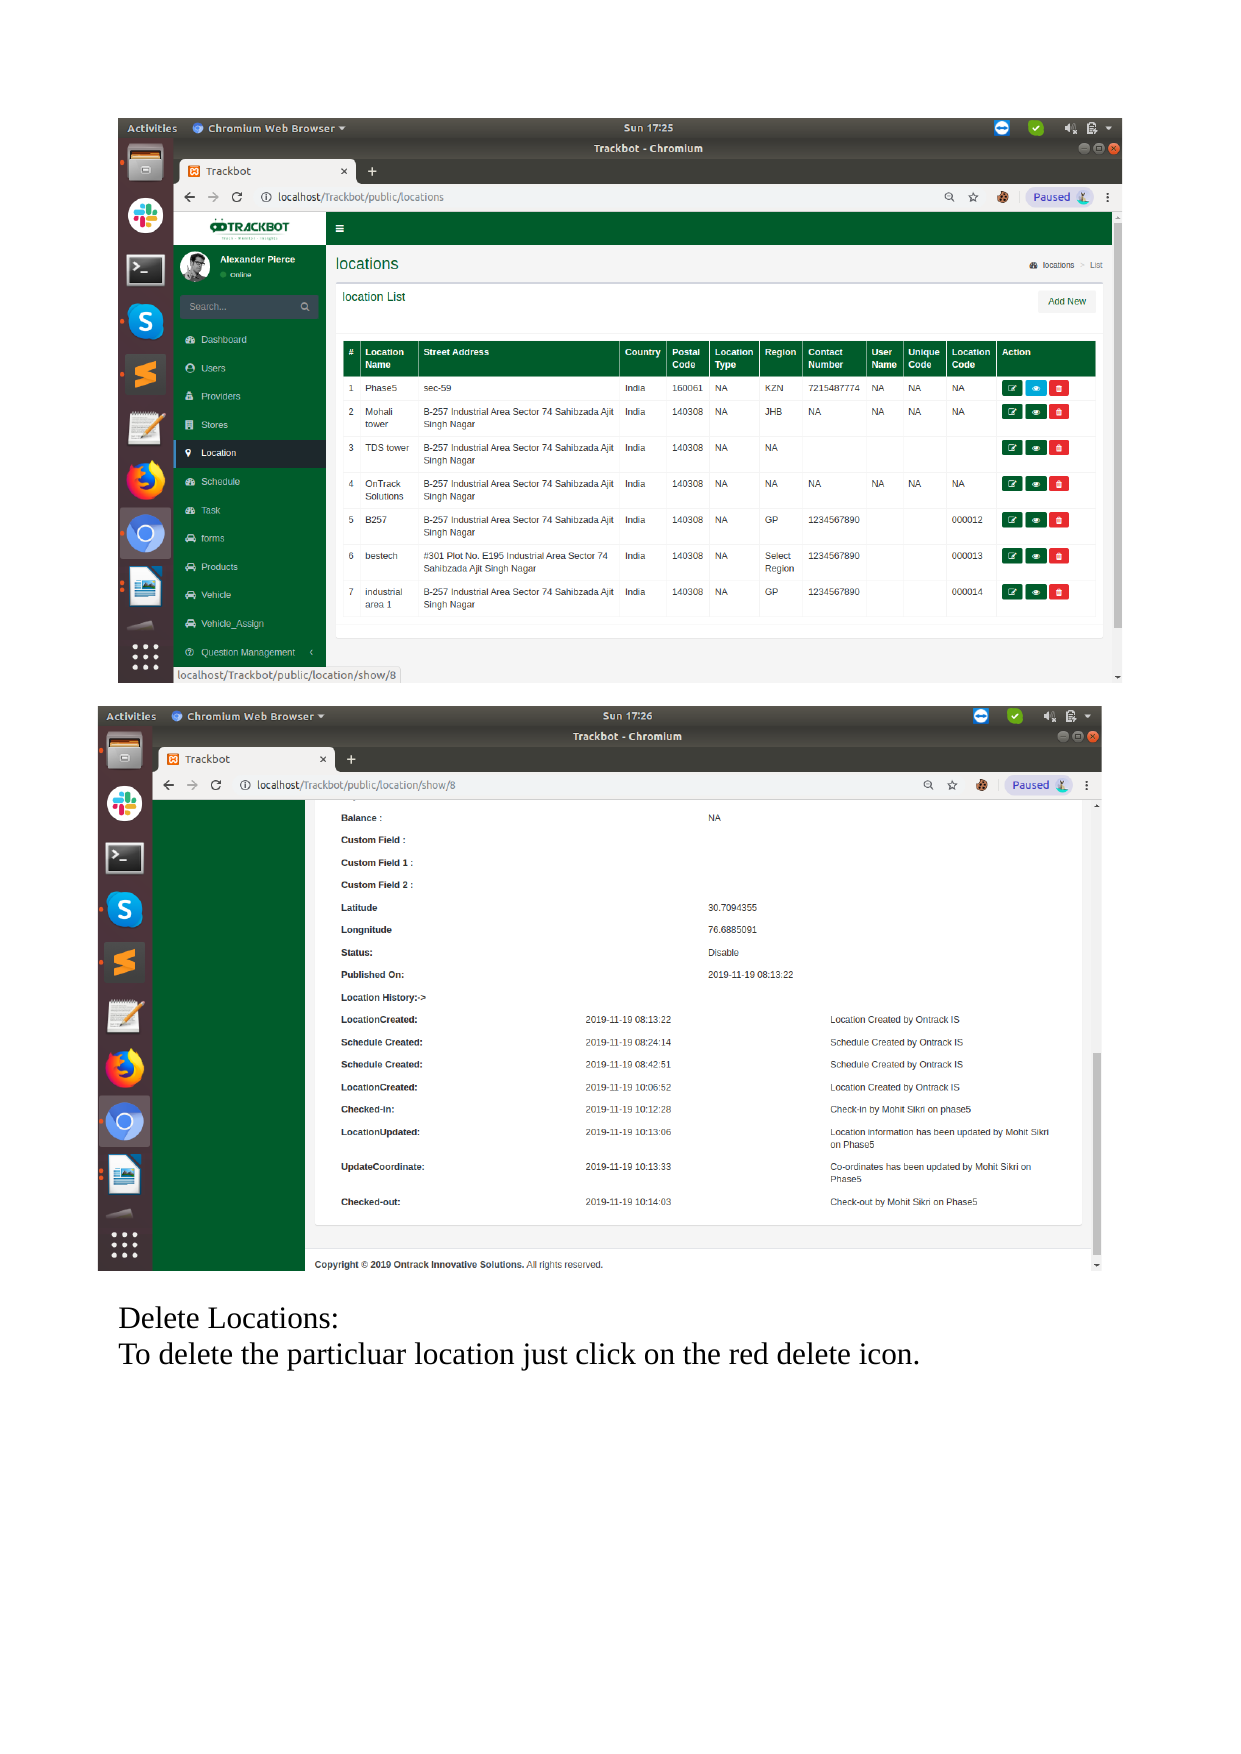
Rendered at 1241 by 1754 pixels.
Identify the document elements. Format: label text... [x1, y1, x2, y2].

text To delete the particluar location just click on the red delete icon. [118, 1335, 1122, 1371]
text Delete Locations: [118, 1299, 1122, 1335]
picture [118, 118, 1123, 683]
picture [97, 706, 1102, 1271]
